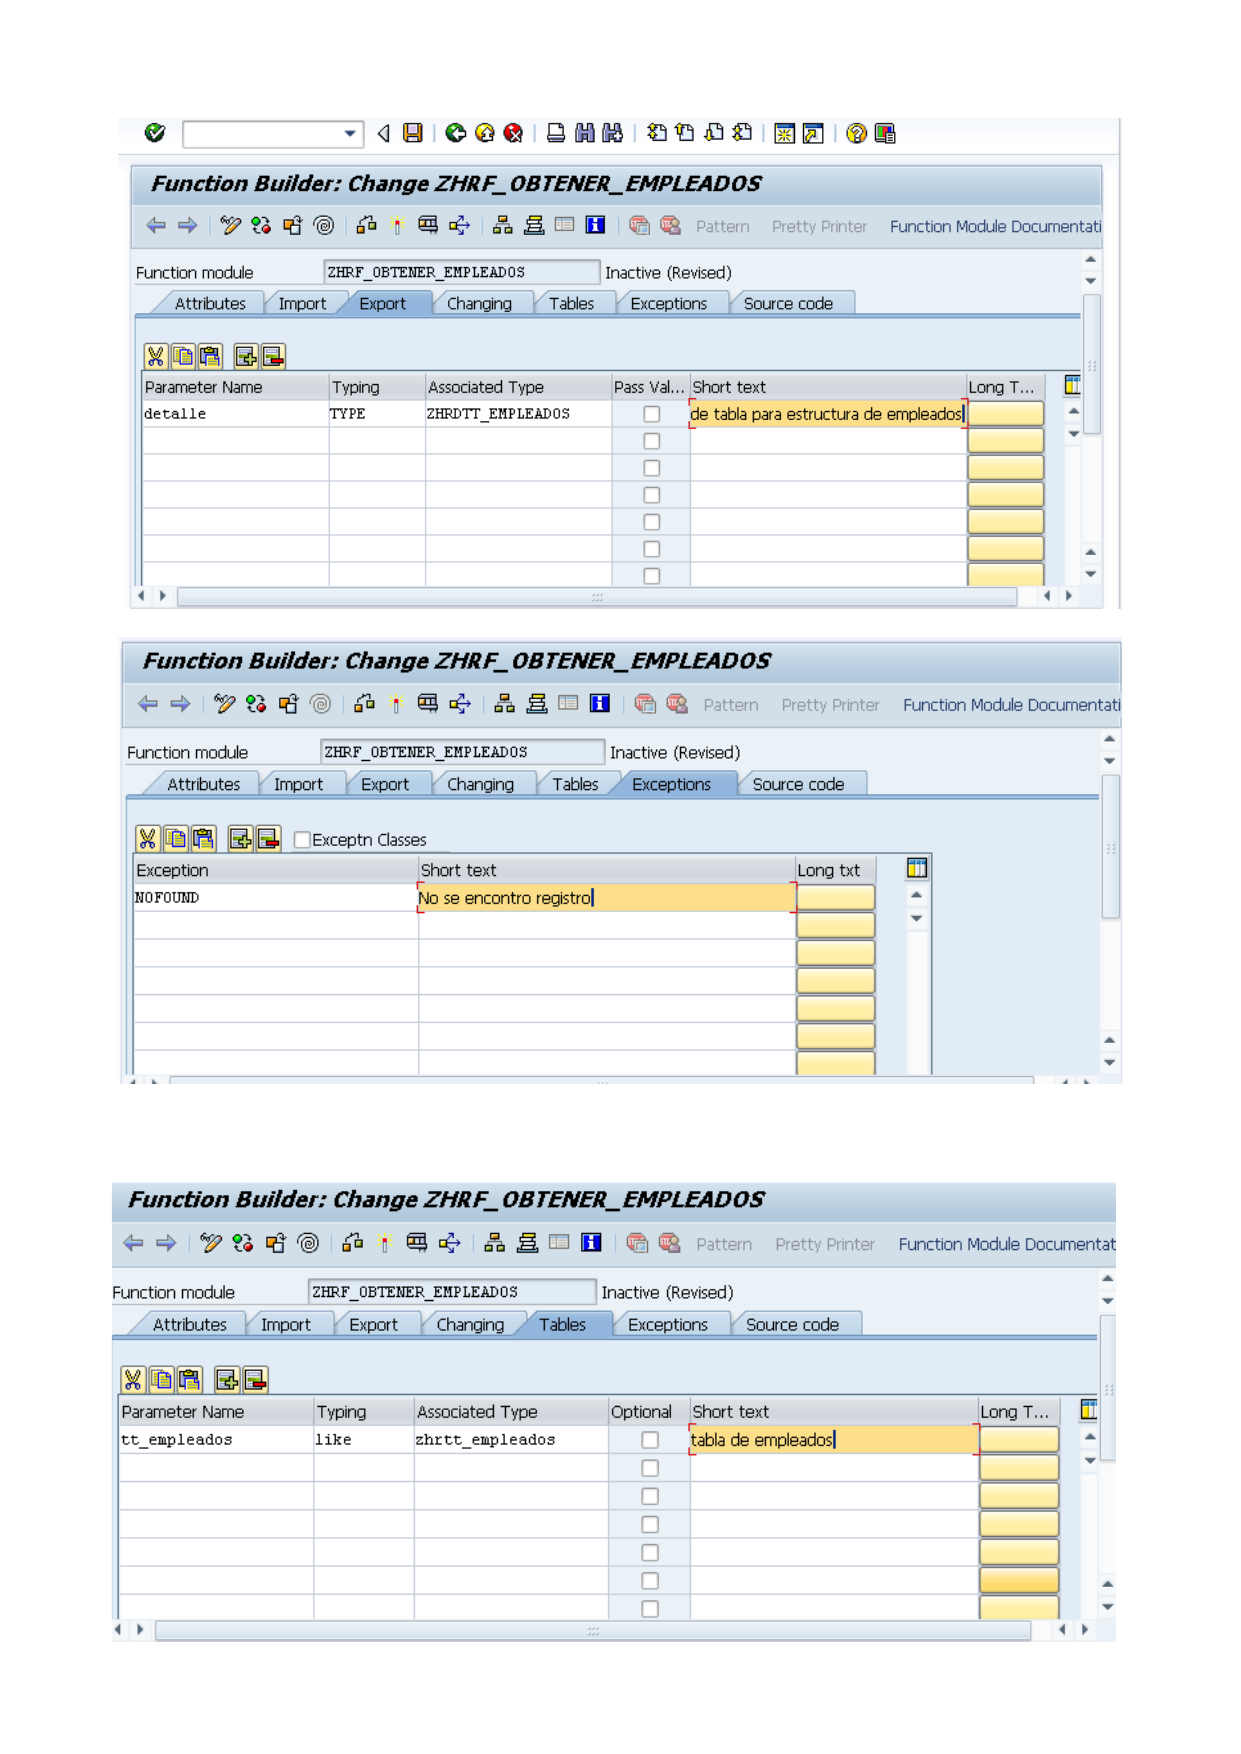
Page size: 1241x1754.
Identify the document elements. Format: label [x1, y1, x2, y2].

picture [118, 637, 1123, 1084]
picture [111, 1182, 1116, 1642]
picture [118, 118, 1123, 609]
